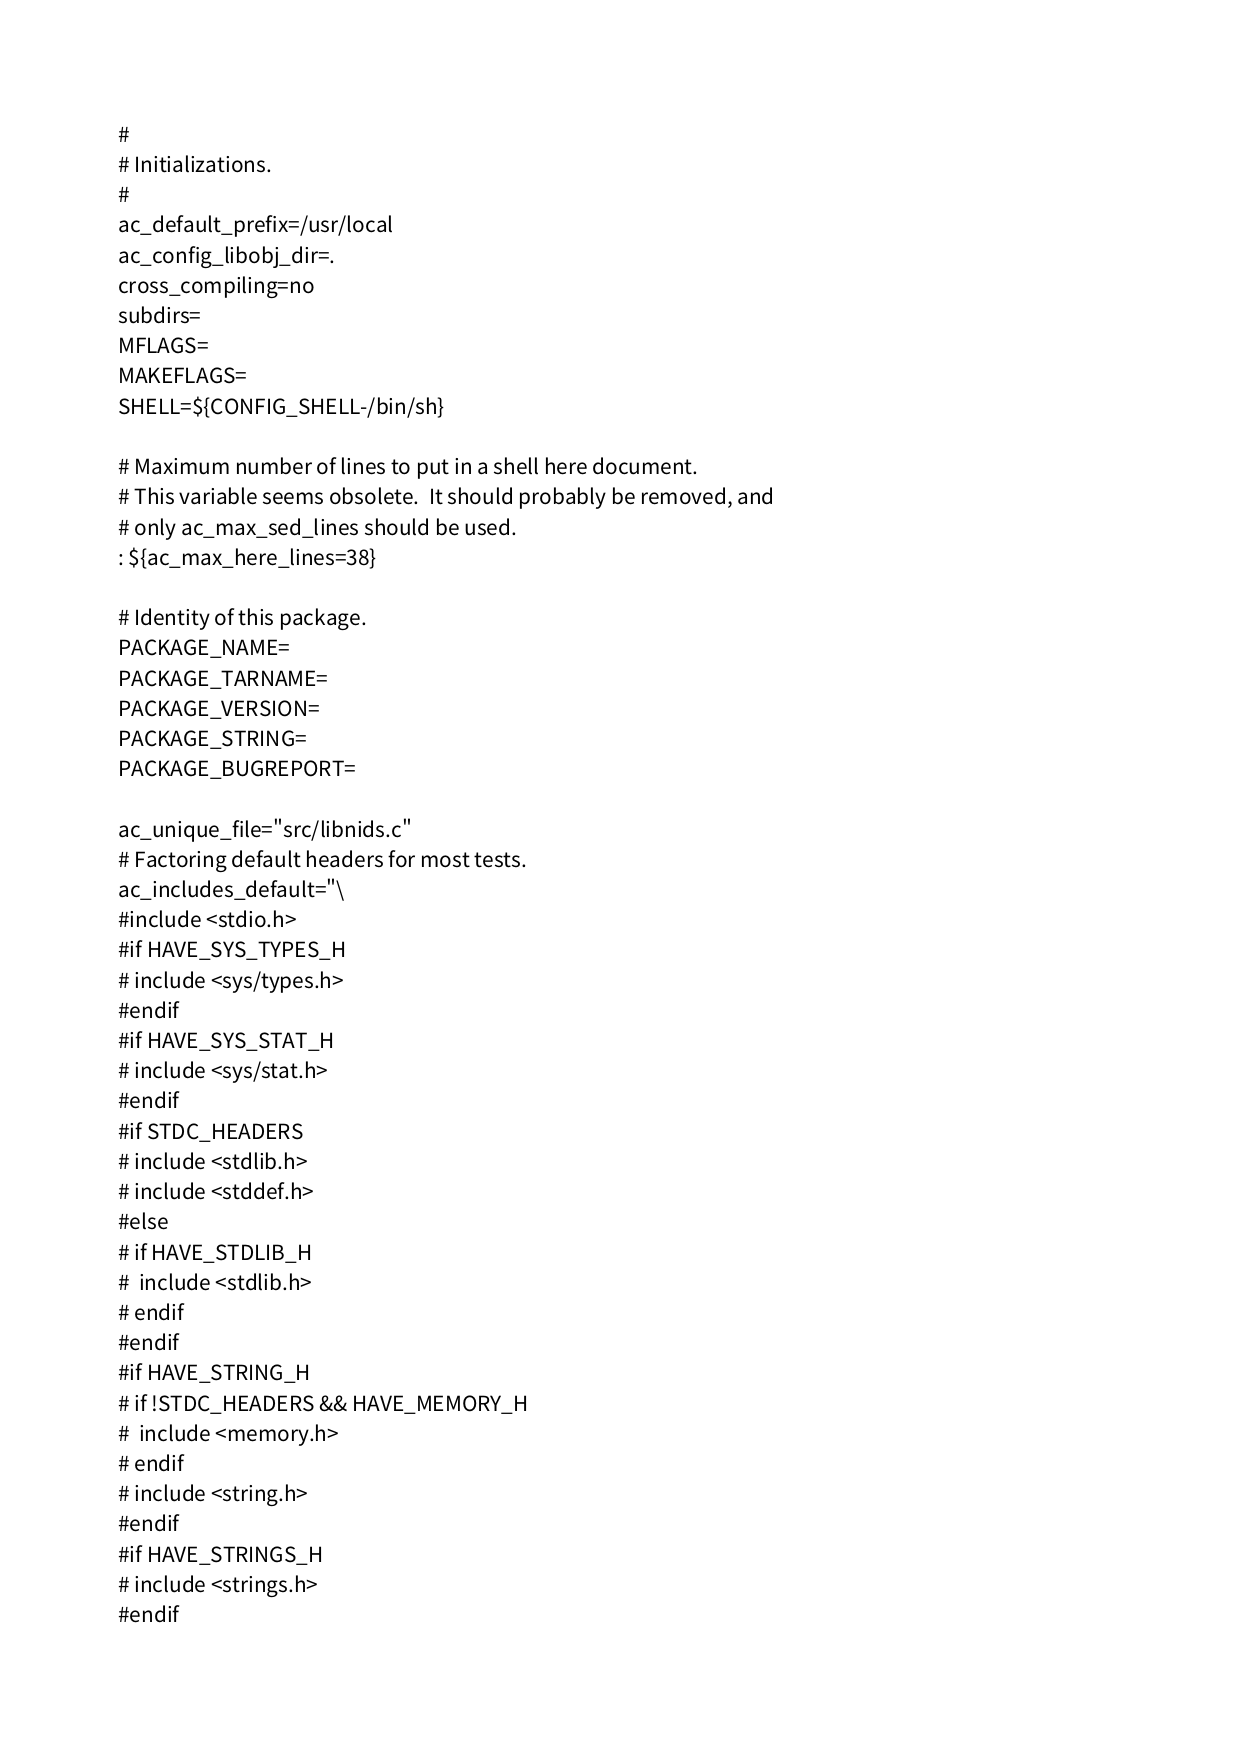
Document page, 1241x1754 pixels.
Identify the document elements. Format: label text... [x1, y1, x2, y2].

text # if HAVE_STDLIB_H [118, 1236, 1122, 1266]
text #if STDC_HEADERS [118, 1115, 1122, 1145]
text ac_unique_file="src/libnids.c" [118, 813, 1122, 843]
text # include <stddef.h> [118, 1175, 1122, 1206]
text cross_compiling=no [118, 269, 1122, 299]
text subdirs= [118, 299, 1122, 329]
text # only ac_max_sed_lines should be used. [118, 511, 1122, 541]
text # if !STDC_HEADERS && HAVE_MEMORY_H [118, 1387, 1122, 1417]
text # Maximum number of lines to put in a shell here document. [118, 450, 1122, 481]
text # endif [118, 1447, 1122, 1477]
text # Factoring default headers for most tests. [118, 843, 1122, 873]
text PACKAGE_VERSION= [118, 692, 1122, 722]
text #if HAVE_SYS_STAT_H [118, 1024, 1122, 1054]
text #endif [118, 1085, 1122, 1115]
text MFLAGS= [118, 329, 1122, 360]
text # [118, 118, 1122, 148]
text ac_config_libobj_dir=. [118, 239, 1122, 269]
text PACKAGE_STRING= [118, 722, 1122, 752]
text #if HAVE_STRINGS_H [118, 1538, 1122, 1568]
text ac_includes_default="\ [118, 873, 1122, 903]
text # include <stdlib.h> [118, 1266, 1122, 1296]
text #if HAVE_SYS_TYPES_H [118, 934, 1122, 964]
text # Initializations. [118, 148, 1122, 178]
text #endif [118, 1598, 1122, 1628]
text ac_default_prefix=/usr/local [118, 209, 1122, 239]
text #if HAVE_STRING_H [118, 1357, 1122, 1387]
text # endif [118, 1296, 1122, 1326]
text # include <memory.h> [118, 1417, 1122, 1447]
text # include <strings.h> [118, 1568, 1122, 1598]
text #else [118, 1206, 1122, 1236]
text #endif [118, 1508, 1122, 1538]
text MAKEFLAGS= [118, 360, 1122, 390]
text PACKAGE_BUGREPORT= [118, 752, 1122, 783]
text # include <sys/types.h> [118, 964, 1122, 994]
text PACKAGE_TARNAME= [118, 662, 1122, 692]
text # Identity of this package. [118, 601, 1122, 632]
text : ${ac_max_here_lines=38} [118, 541, 1122, 571]
text # This variable seems obsolete. It should probably be removed, and [118, 481, 1122, 511]
text SHELL=${CONFIG_SHELL-/bin/sh} [118, 390, 1122, 420]
text #endif [118, 1326, 1122, 1357]
text # include <stdlib.h> [118, 1145, 1122, 1175]
text # include <sys/stat.h> [118, 1054, 1122, 1085]
text # include <string.h> [118, 1477, 1122, 1508]
text #endif [118, 994, 1122, 1024]
text # [118, 178, 1122, 209]
text PACKAGE_NAME= [118, 632, 1122, 662]
text #include <stdio.h> [118, 903, 1122, 934]
